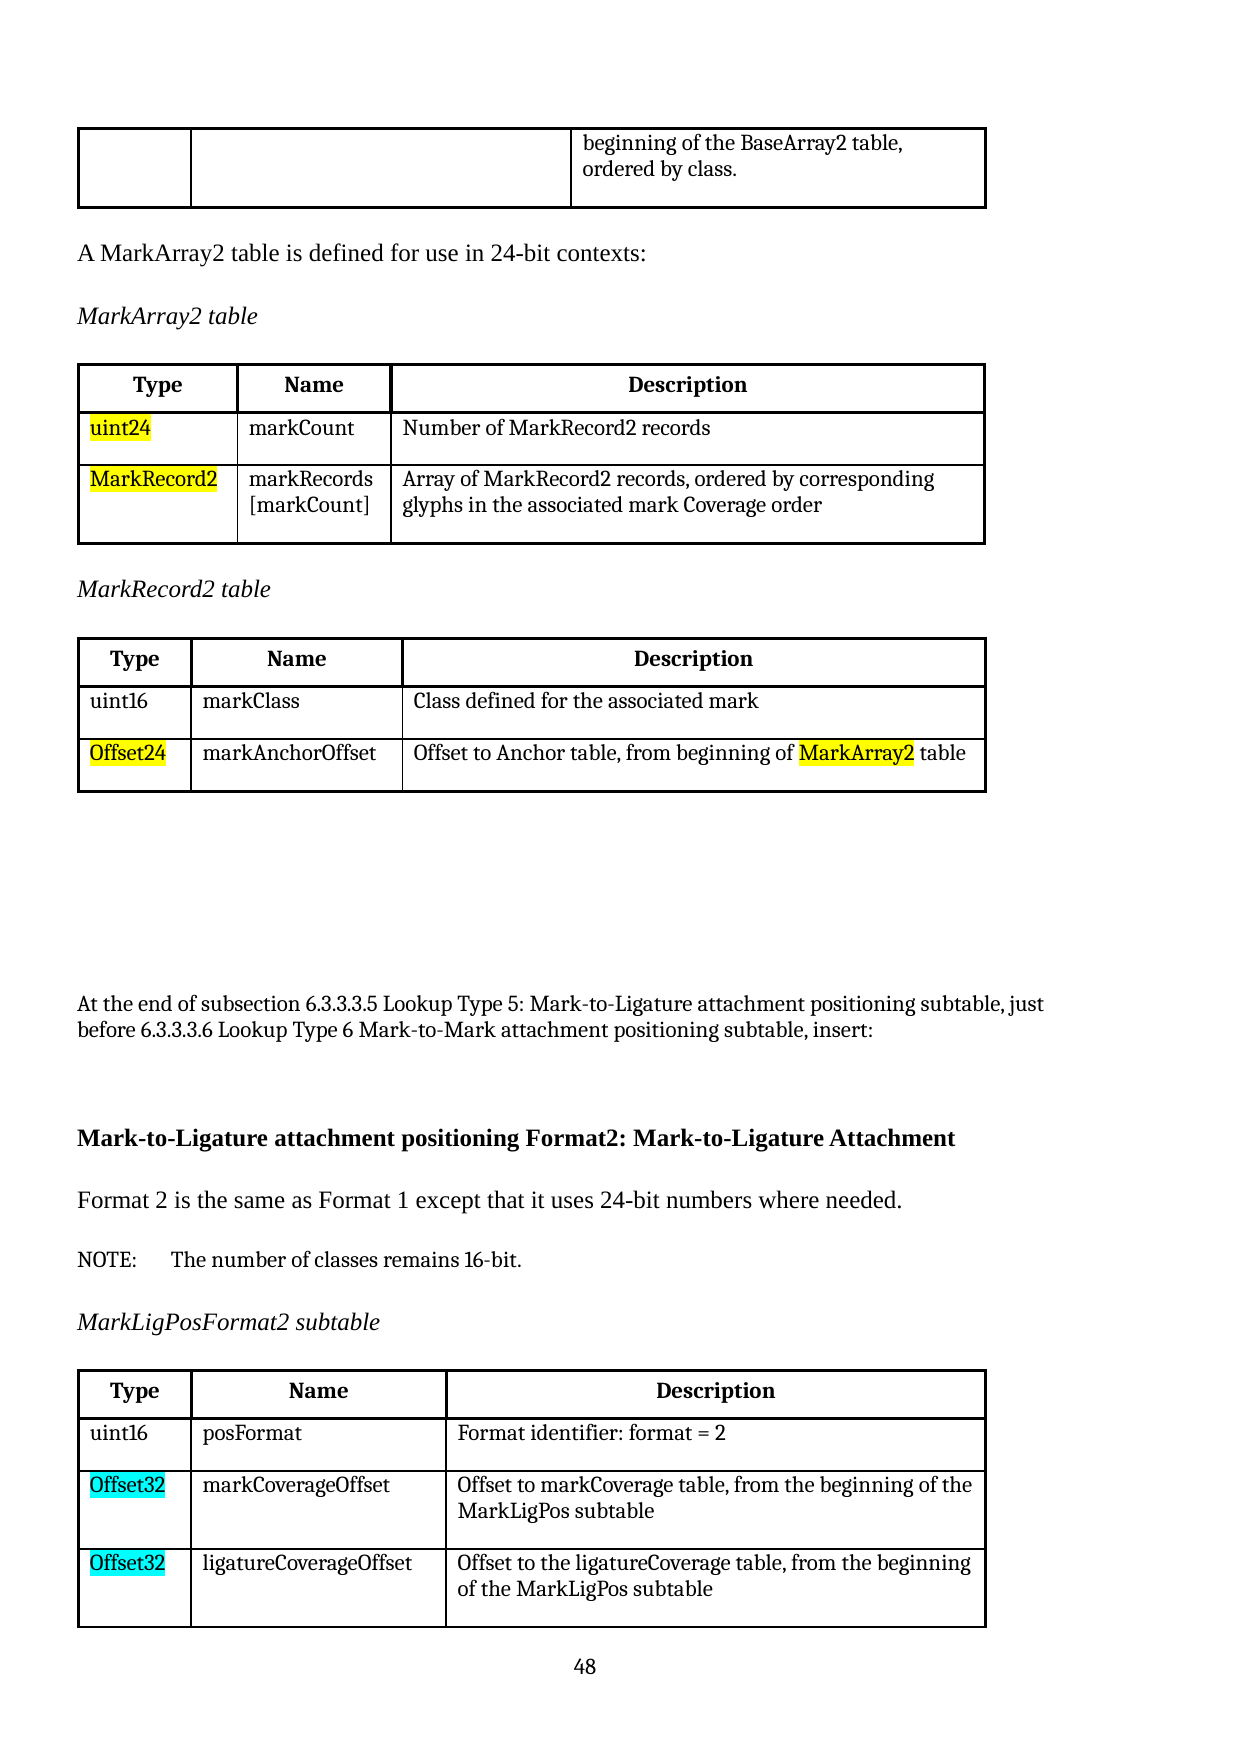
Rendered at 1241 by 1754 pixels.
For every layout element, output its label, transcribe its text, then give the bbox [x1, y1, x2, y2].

table_cell [192, 130, 570, 206]
table_cell Offset32 [80, 1550, 190, 1626]
table_cell Number of MarkRecord2 records [392, 414, 983, 464]
table_header Description [393, 366, 983, 411]
text MarkLigPosFormat2 subtable [77, 1307, 1093, 1335]
table_header Type [80, 366, 236, 411]
table_cell markClass [192, 688, 402, 738]
table_cell [80, 130, 190, 206]
table_cell markCount [238, 414, 390, 464]
table_cell Format identifier: format = 2 [447, 1420, 984, 1470]
table_cell uint16 [80, 1420, 190, 1470]
table_cell Offset to Anchor table, from beginning of MarkArray2 table [403, 740, 984, 789]
table_cell markAnchorOffset [192, 740, 402, 789]
table_cell Offset to the ligatureCoverage table, from the beginning of the MarkLigPos subtable [447, 1550, 984, 1626]
text Format 2 is the same as Format 1 except that it uses 24-bit numbers where needed. [77, 1185, 1093, 1214]
table_cell Offset to markCoverage table, from the beginning of the MarkLigPos subtable [447, 1472, 984, 1548]
table_header Name [193, 640, 401, 685]
table_cell uint16 [80, 688, 190, 738]
table_cell Class defined for the associated mark [403, 688, 984, 738]
text At the end of subsection 6.3.3.3.5 Lookup Type 5: Mark-to-Ligature attachment positioning subtable, just before 6.3.3.3.6 Lookup Type 6 Mark-to-Mark attachment positioning subtable, insert: [77, 991, 1093, 1044]
text MarkArray2 table [77, 301, 1093, 329]
text A MarkArray2 table is defined for use in 24-bit contexts: [77, 238, 1093, 267]
table_header Name [193, 1372, 445, 1417]
table_header Description [404, 640, 984, 685]
table_cell Array of MarkRecord2 records, ordered by corresponding glyphs in the associated mark Coverage order [392, 466, 983, 542]
table_header Name [239, 366, 389, 411]
table_cell markRecords [markCount] [238, 466, 390, 542]
table_header Type [80, 1372, 190, 1417]
text MarkRecord2 table [77, 574, 1093, 603]
text Mark-to-Ligature attachment positioning Format2: Mark-to-Ligature Attachment [77, 1123, 1093, 1152]
table_header Type [80, 640, 190, 685]
table_cell ligatureCoverageOffset [192, 1550, 445, 1626]
table_cell Offset32 [80, 1472, 190, 1548]
table_cell beginning of the BaseArray2 table, ordered by class. [572, 130, 984, 206]
table_cell uint24 [80, 414, 237, 464]
table_cell posFormat [192, 1420, 445, 1470]
table_header Description [448, 1372, 984, 1417]
table_cell MarkRecord2 [80, 466, 237, 542]
table_cell Offset24 [80, 740, 190, 789]
table_cell markCoverageOffset [192, 1472, 445, 1548]
text NOTE: The number of classes remains 16-bit. [77, 1247, 1093, 1273]
